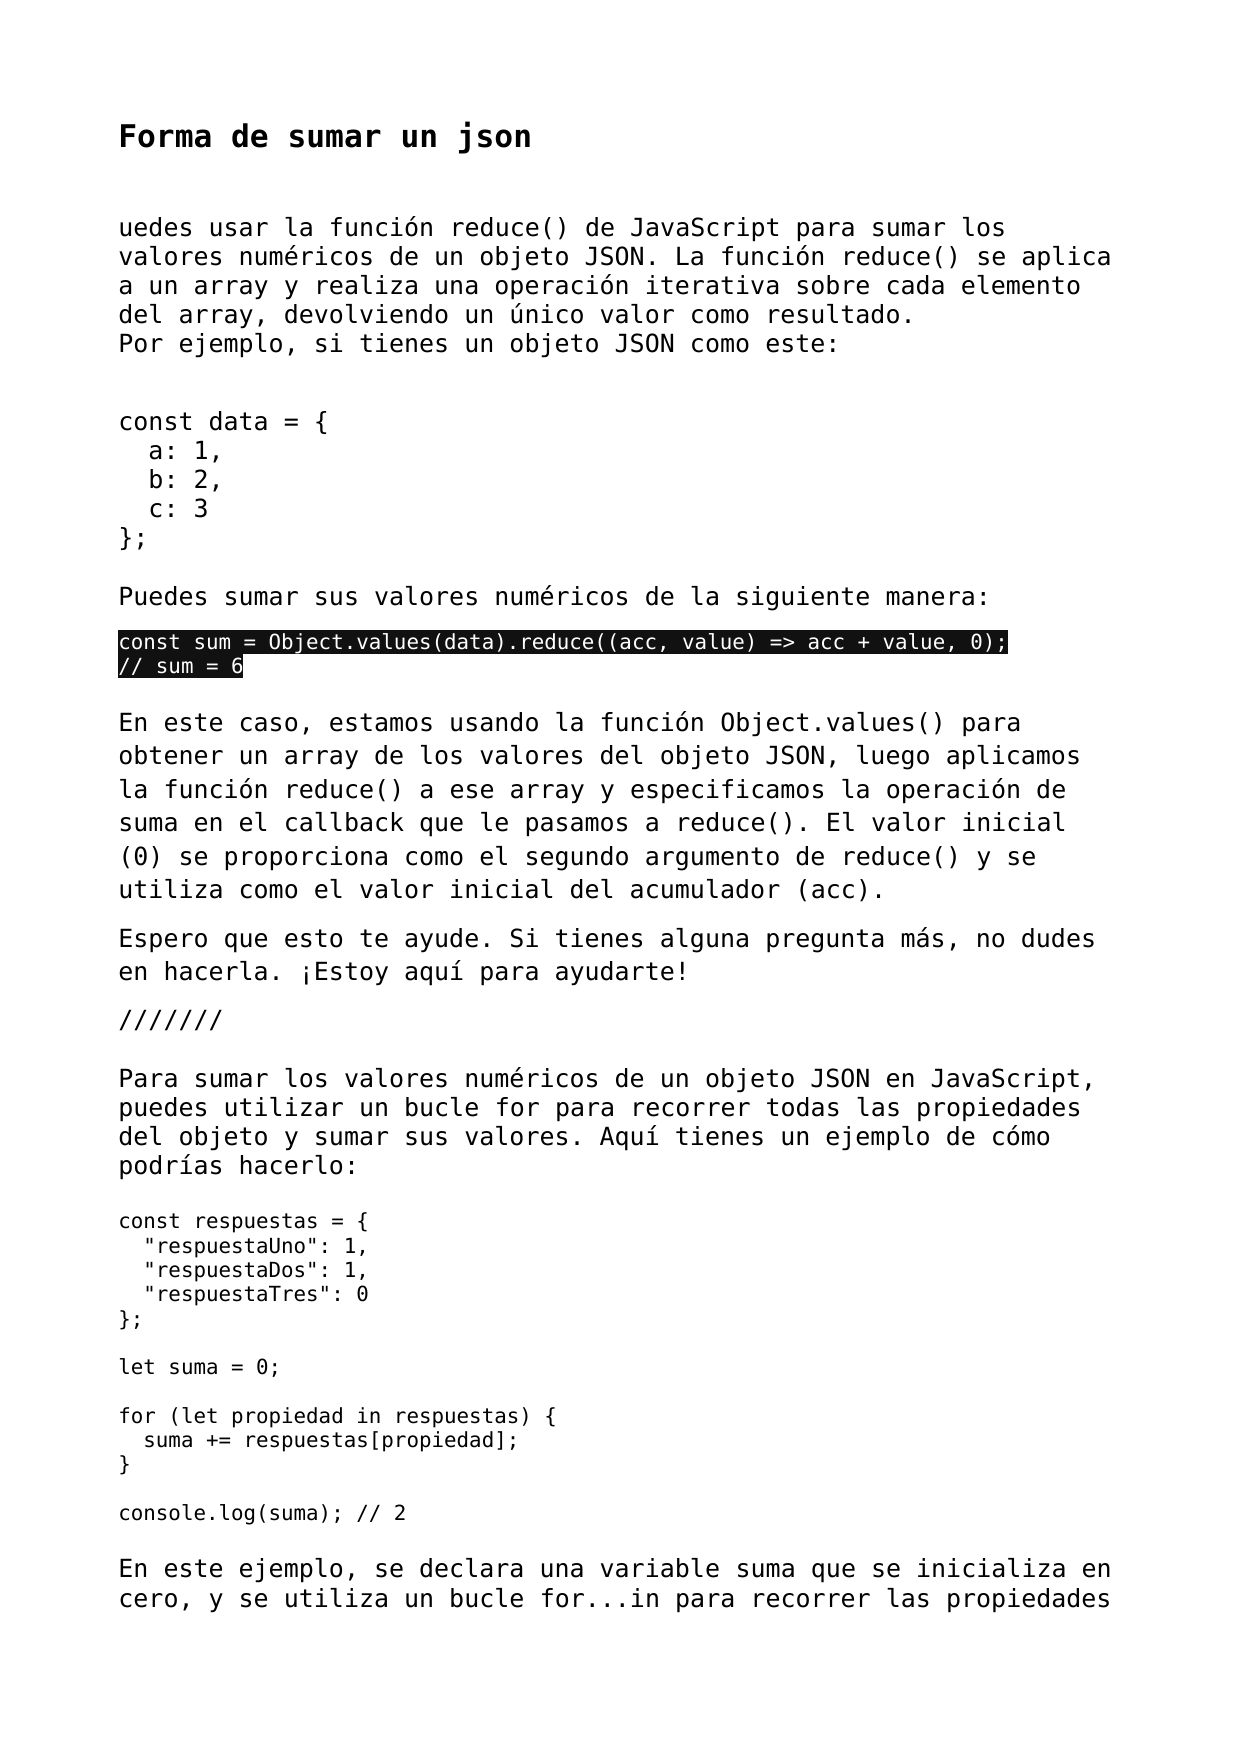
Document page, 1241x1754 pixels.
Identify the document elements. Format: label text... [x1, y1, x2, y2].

text console.log(suma); // 2 [118, 1501, 1122, 1525]
text }; [118, 523, 1122, 553]
text Para sumar los valores numéricos de un objeto JSON en JavaScript, puedes utilizar un bucle for para recorrer todas las propiedades del objeto y sumar sus valores. Aquí tienes un ejemplo de cómo podrías hacerlo: [118, 1064, 1122, 1180]
text b: 2, [118, 465, 1122, 494]
text for (let propiedad in respuestas) { [118, 1404, 1122, 1428]
text a: 1, [118, 436, 1122, 465]
text Forma de sumar un json uedes usar la función reduce() de JavaScript para sumar los valores numéricos de un objeto JSON. La función reduce() se aplica a un array y realiza una operación iterativa sobre cada elemento del array, devolviendo un único valor como resultado. [118, 118, 1122, 329]
text Puedes sumar sus valores numéricos de la siguiente manera: [118, 582, 1122, 611]
text Espero que esto te ayude. Si tienes alguna pregunta más, no dudes en hacerla. ¡Estoy aquí para ayudarte! [118, 924, 1122, 986]
text let suma = 0; [118, 1355, 1122, 1379]
text } [118, 1452, 1122, 1477]
text /////// [118, 1005, 1122, 1034]
text const respuestas = { [118, 1209, 1122, 1234]
text "respuestaUno": 1, [118, 1234, 1122, 1258]
text // sum = 6 [118, 654, 1122, 678]
text const data = { [118, 378, 1122, 436]
text "respuestaDos": 1, [118, 1258, 1122, 1282]
text Por ejemplo, si tienes un objeto JSON como este: [118, 329, 1122, 359]
text En este caso, estamos usando la función Object.values() para obtener un array de los valores del objeto JSON, luego aplicamos la función reduce() a ese array y especificamos la operación de suma en el callback que le pasamos a reduce(). El valor inicial (0) se proporciona como el segundo argumento de reduce() y se utiliza como el valor inicial del acumulador (acc). [118, 708, 1122, 905]
text "respuestaTres": 0 [118, 1282, 1122, 1307]
text }; [118, 1307, 1122, 1331]
text suma += respuestas[propiedad]; [118, 1428, 1122, 1452]
text c: 3 [118, 494, 1122, 523]
text En este ejemplo, se declara una variable suma que se inicializa en cero, y se utiliza un bucle for...in para recorrer las propiedades [118, 1554, 1122, 1613]
text const sum = Object.values(data).reduce((acc, value) => acc + value, 0); [118, 630, 1122, 654]
